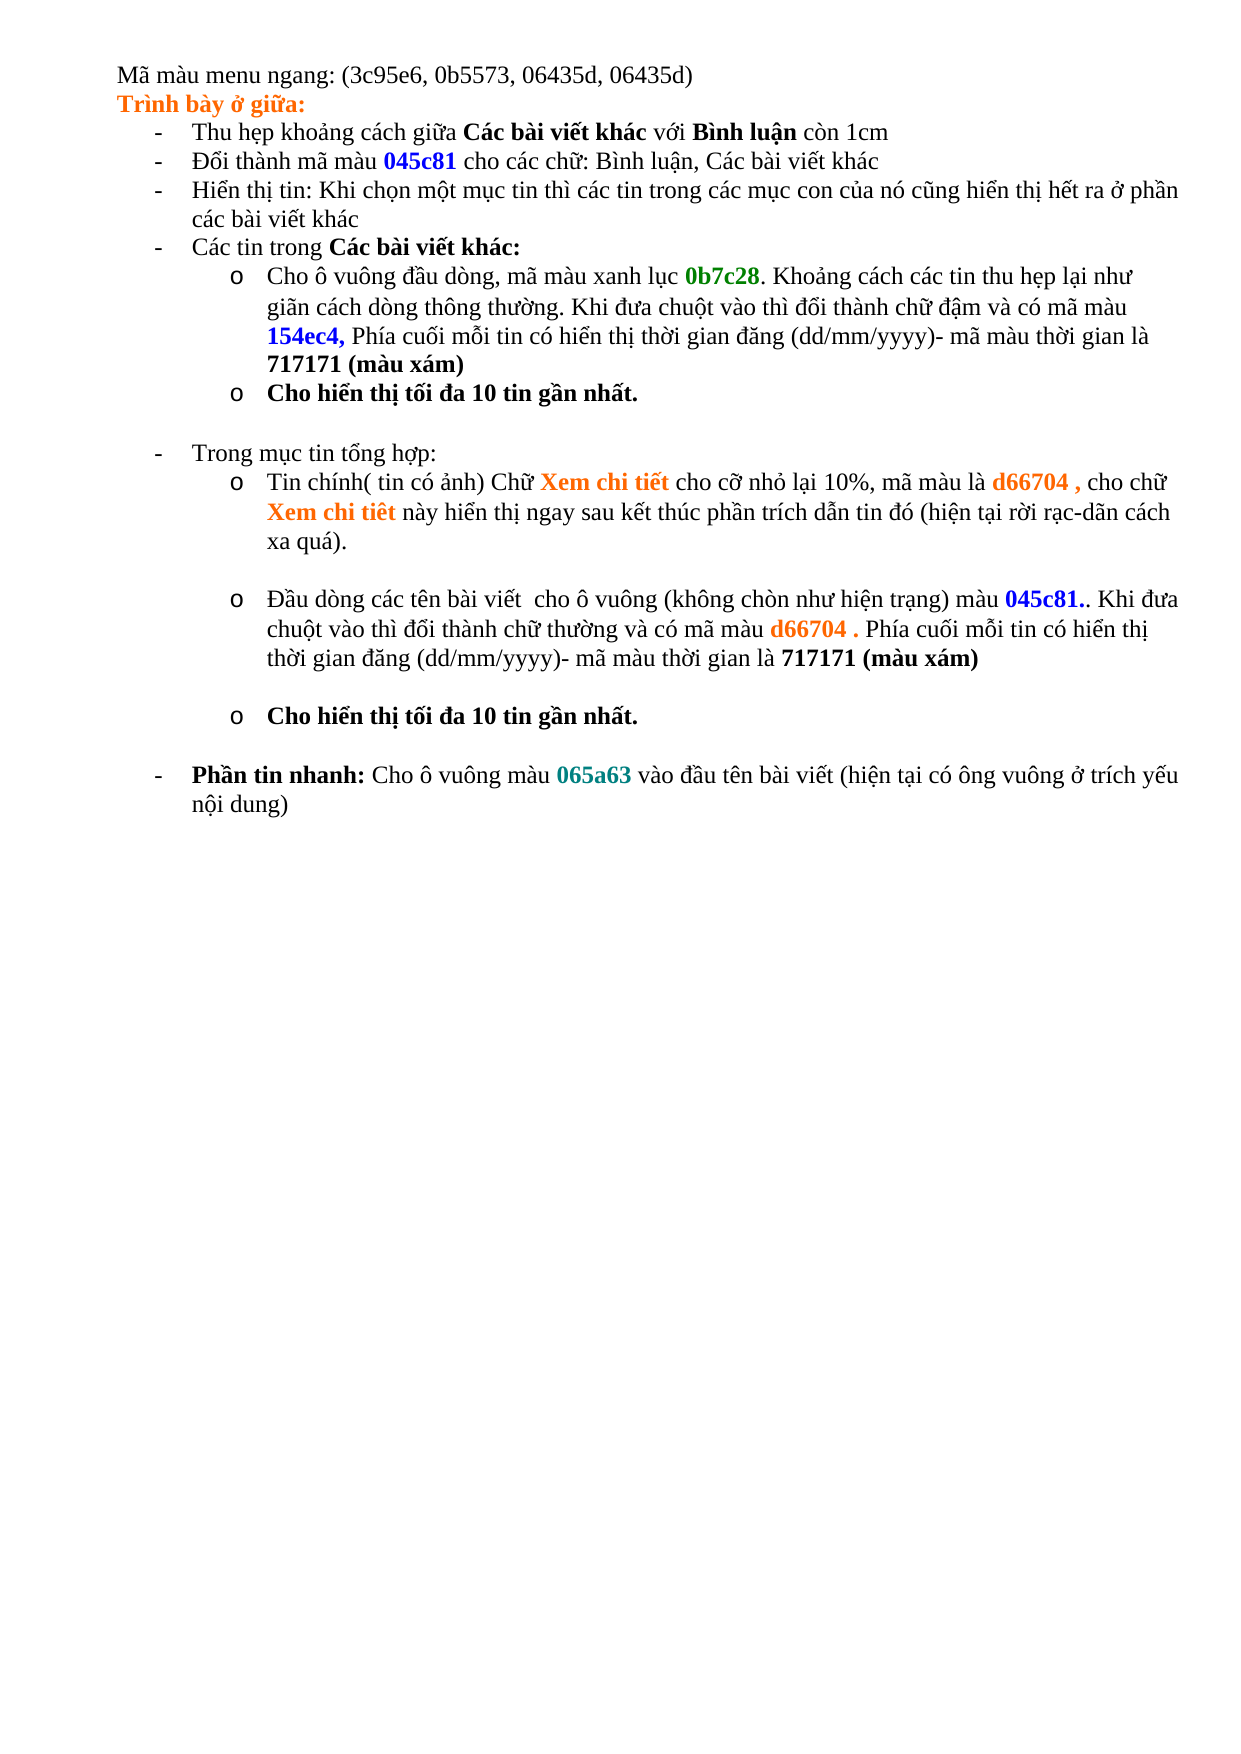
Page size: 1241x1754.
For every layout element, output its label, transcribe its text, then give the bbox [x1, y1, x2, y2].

list Cho ô vuông đầu dòng, mã màu xanh lục 0b7c28. Khoảng cách các tin thu hẹp lại như giãn cách dòng thông thường. Khi đưa chuột vào thì đổi thành chữ đậm và có mã màu 154ec4, Phía cuối mỗi tin có hiển thị thời gian đăng (dd/mm/yyyy)- mã màu thời gian là 717171 (màu xám) [229, 261, 1180, 378]
text Trình bày ở giữa: [117, 89, 1180, 117]
list Hiển thị tin: Khi chọn một mục tin thì các tin trong các mục con của nó cũng hiển thị hết ra ở phần các bài viết khác [154, 175, 1180, 232]
list Đổi thành mã màu 045c81 cho các chữ: Bình luận, Các bài viết khác [154, 146, 1180, 175]
list Tin chính( tin có ảnh) Chữ Xem chi tiết cho cỡ nhỏ lại 10%, mã màu là d66704 , cho chữ Xem chi tiêt này hiển thị ngay sau kết thúc phần trích dẫn tin đó (hiện tại rời rạc-dãn cách xa quá). [229, 467, 1180, 555]
list Phần tin nhanh: Cho ô vuông màu 065a63 vào đầu tên bài viết (hiện tại có ông vuông ở trích yếu nội dung) [154, 760, 1180, 818]
list Đầu dòng các tên bài viết cho ô vuông (không chòn như hiện trạng) màu 045c81.. Khi đưa chuột vào thì đổi thành chữ thường và có mã màu d66704 . Phía cuối mỗi tin có hiển thị thời gian đăng (dd/mm/yyyy)- mã màu thời gian là 717171 (màu xám) [229, 584, 1180, 672]
list Thu hẹp khoảng cách giữa Các bài viết khác với Bình luận còn 1cm [154, 117, 1180, 146]
list Cho hiển thị tối đa 10 tin gần nhất. [229, 701, 1180, 732]
list Trong mục tin tổng hợp: [154, 438, 1180, 467]
list Các tin trong Các bài viết khác: [154, 232, 1180, 261]
text Mã màu menu ngang: (3c95e6, 0b5573, 06435d, 06435d) [117, 60, 1180, 89]
list Cho hiển thị tối đa 10 tin gần nhất. [229, 378, 1180, 409]
